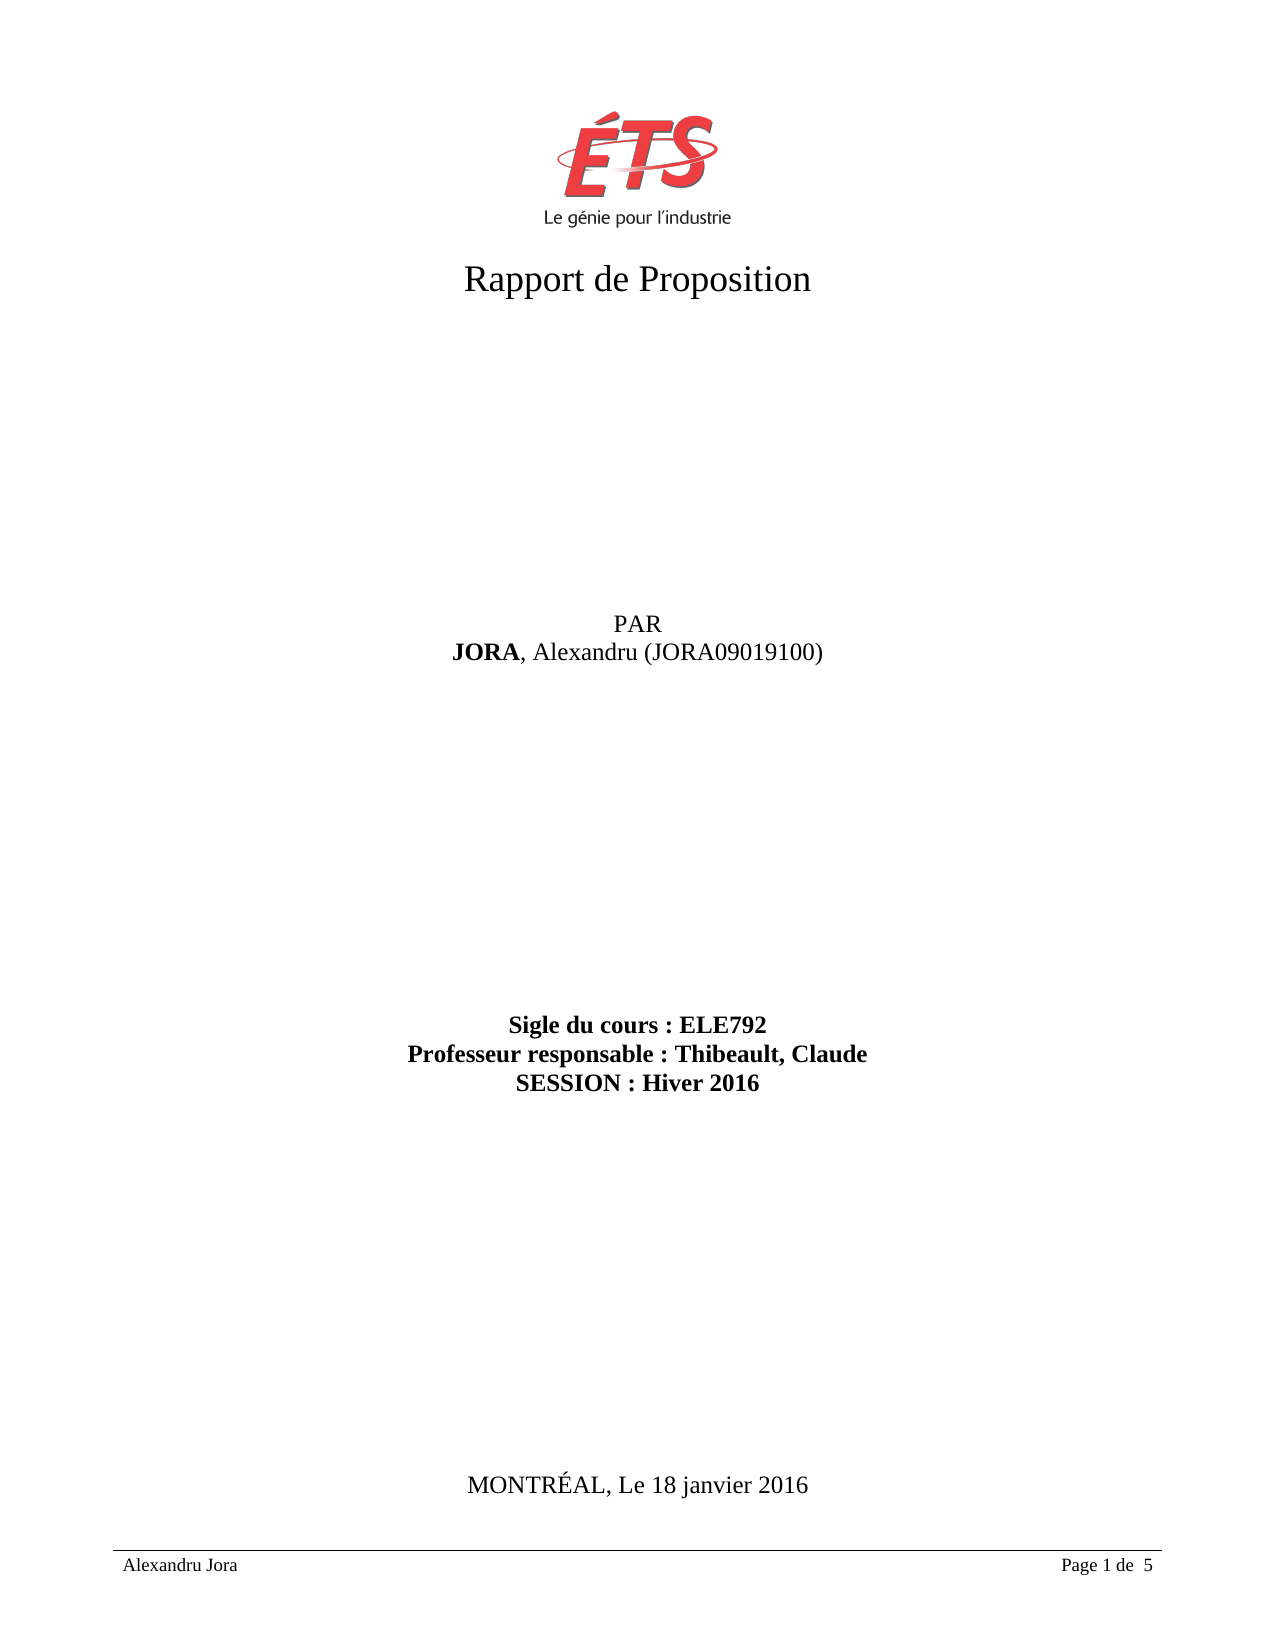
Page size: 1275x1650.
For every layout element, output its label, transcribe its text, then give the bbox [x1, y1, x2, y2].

text Professeur responsable : Thibeault, Claude [112, 1039, 1162, 1068]
text PAR [112, 609, 1162, 637]
text MONTRÉAL, Le 18 janvier 2016 [112, 1470, 1162, 1499]
text Sigle du cours : ELE792 [112, 1010, 1162, 1039]
text Rapport de Proposition [112, 257, 1162, 300]
picture [537, 101, 738, 236]
text JORA, Alexandru (JORA09019100) [112, 637, 1162, 666]
text SESSION : Hiver 2016 [112, 1068, 1162, 1096]
